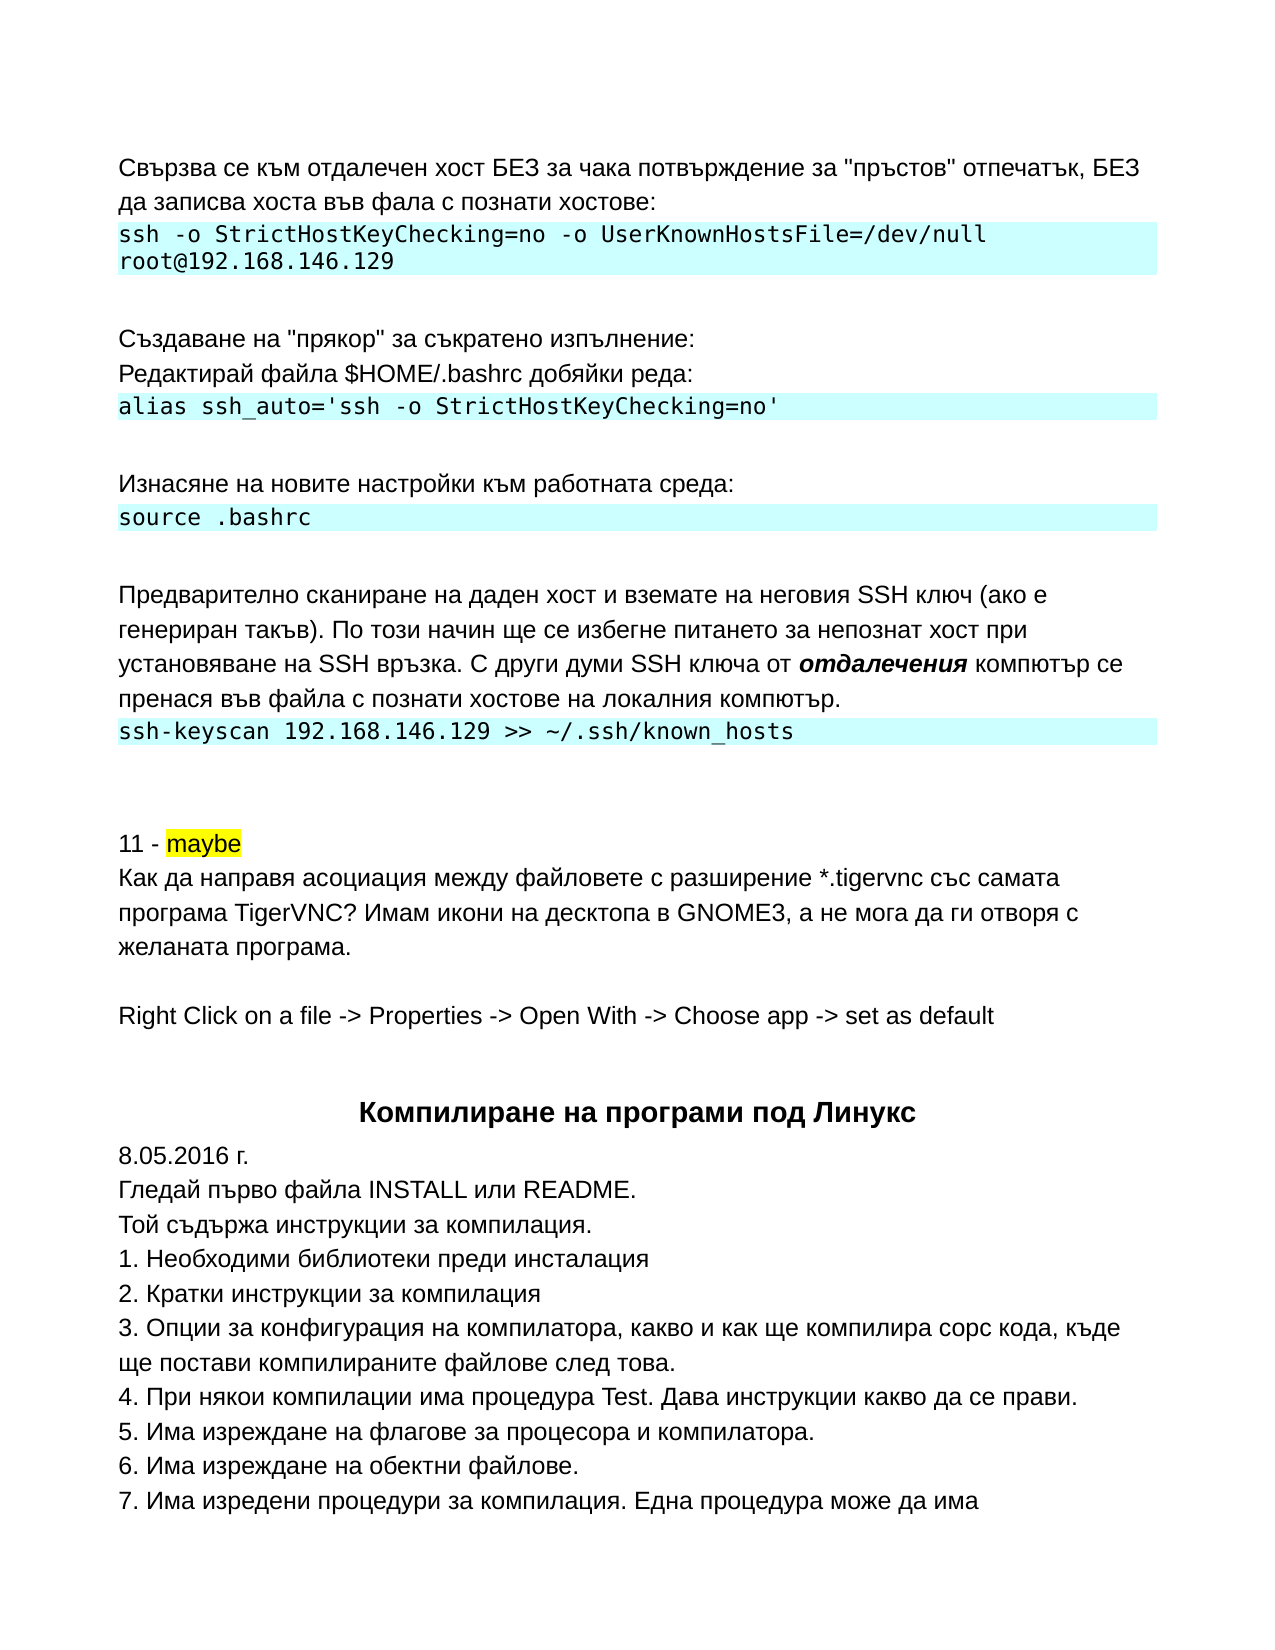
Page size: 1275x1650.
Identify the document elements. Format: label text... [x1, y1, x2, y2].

text Гледай първо файла INSTALL или README. [118, 1176, 1157, 1204]
text Right Click on a file -> Properties -> Open With -> Choose app -> set as default [118, 1001, 1157, 1030]
text 4. При някои компилации има процедура Test. Дава инструкции какво да се прави. [118, 1382, 1157, 1411]
text 6. Има изреждане на обектни файлове. [118, 1451, 1157, 1480]
text Свързва се към отдалечен хост БЕЗ за чака потвърждение за "пръстов" отпечатък, БЕЗ да записва хоста във фала с познати хостове: [118, 153, 1157, 216]
text ssh-keyscan 192.168.146.129 >> ~/.ssh/known_hosts [118, 718, 1157, 745]
text 8.05.2016 г. [118, 1141, 1157, 1170]
text Той съдържa инструкции за компилация. [118, 1210, 1157, 1239]
text 1. Необходими библиотеки преди инсталация [118, 1244, 1157, 1273]
text 5. Има изреждане на флагове за процесора и компилатора. [118, 1417, 1157, 1446]
text 3. Опции за конфигурация на компилатора, какво и как ще компилира сорс кода, къде ще постави компилираните файлове след това. [118, 1313, 1157, 1377]
text source .bashrc [118, 504, 1157, 531]
text Как да направя асоциация между файловете с разширение *.tigervnc със самата програма TigerVNC? Имам икони на десктопа в GNOME3, а не мога да ги отворя с желаната програма. [118, 863, 1157, 961]
text Редактирай файла $HOME/.bashrc добяйки реда: [118, 359, 1157, 388]
subtitle Компилиране на програми под Линукс [118, 1095, 1157, 1128]
text 11 - maybe [118, 829, 1157, 857]
text 7. Има изредени процедури за компилация. Една процедура може да има [118, 1486, 1157, 1514]
text Изнасяне на новите настройки към работната среда: [118, 469, 1157, 498]
text alias ssh_auto='ssh -o StrictHostKeyChecking=no' [118, 393, 1157, 420]
text Предварително сканиране на даден хост и вземате на неговия SSH ключ (ако е генериран такъв). По този начин ще се избегне питането за непознат хост при установяване на SSH връзка. С други думи SSH ключа от отдалечения компютър се пренася във файла с познати хостове на локалния компютър. [118, 580, 1157, 712]
text 2. Кратки инструкции за компилация [118, 1279, 1157, 1308]
text ssh -o StrictHostKeyChecking=no -o UserKnownHostsFile=/dev/null root@192.168.146.129 [118, 222, 1157, 275]
text Създаване на "прякор" за съкратено изпълнение: [118, 324, 1157, 353]
